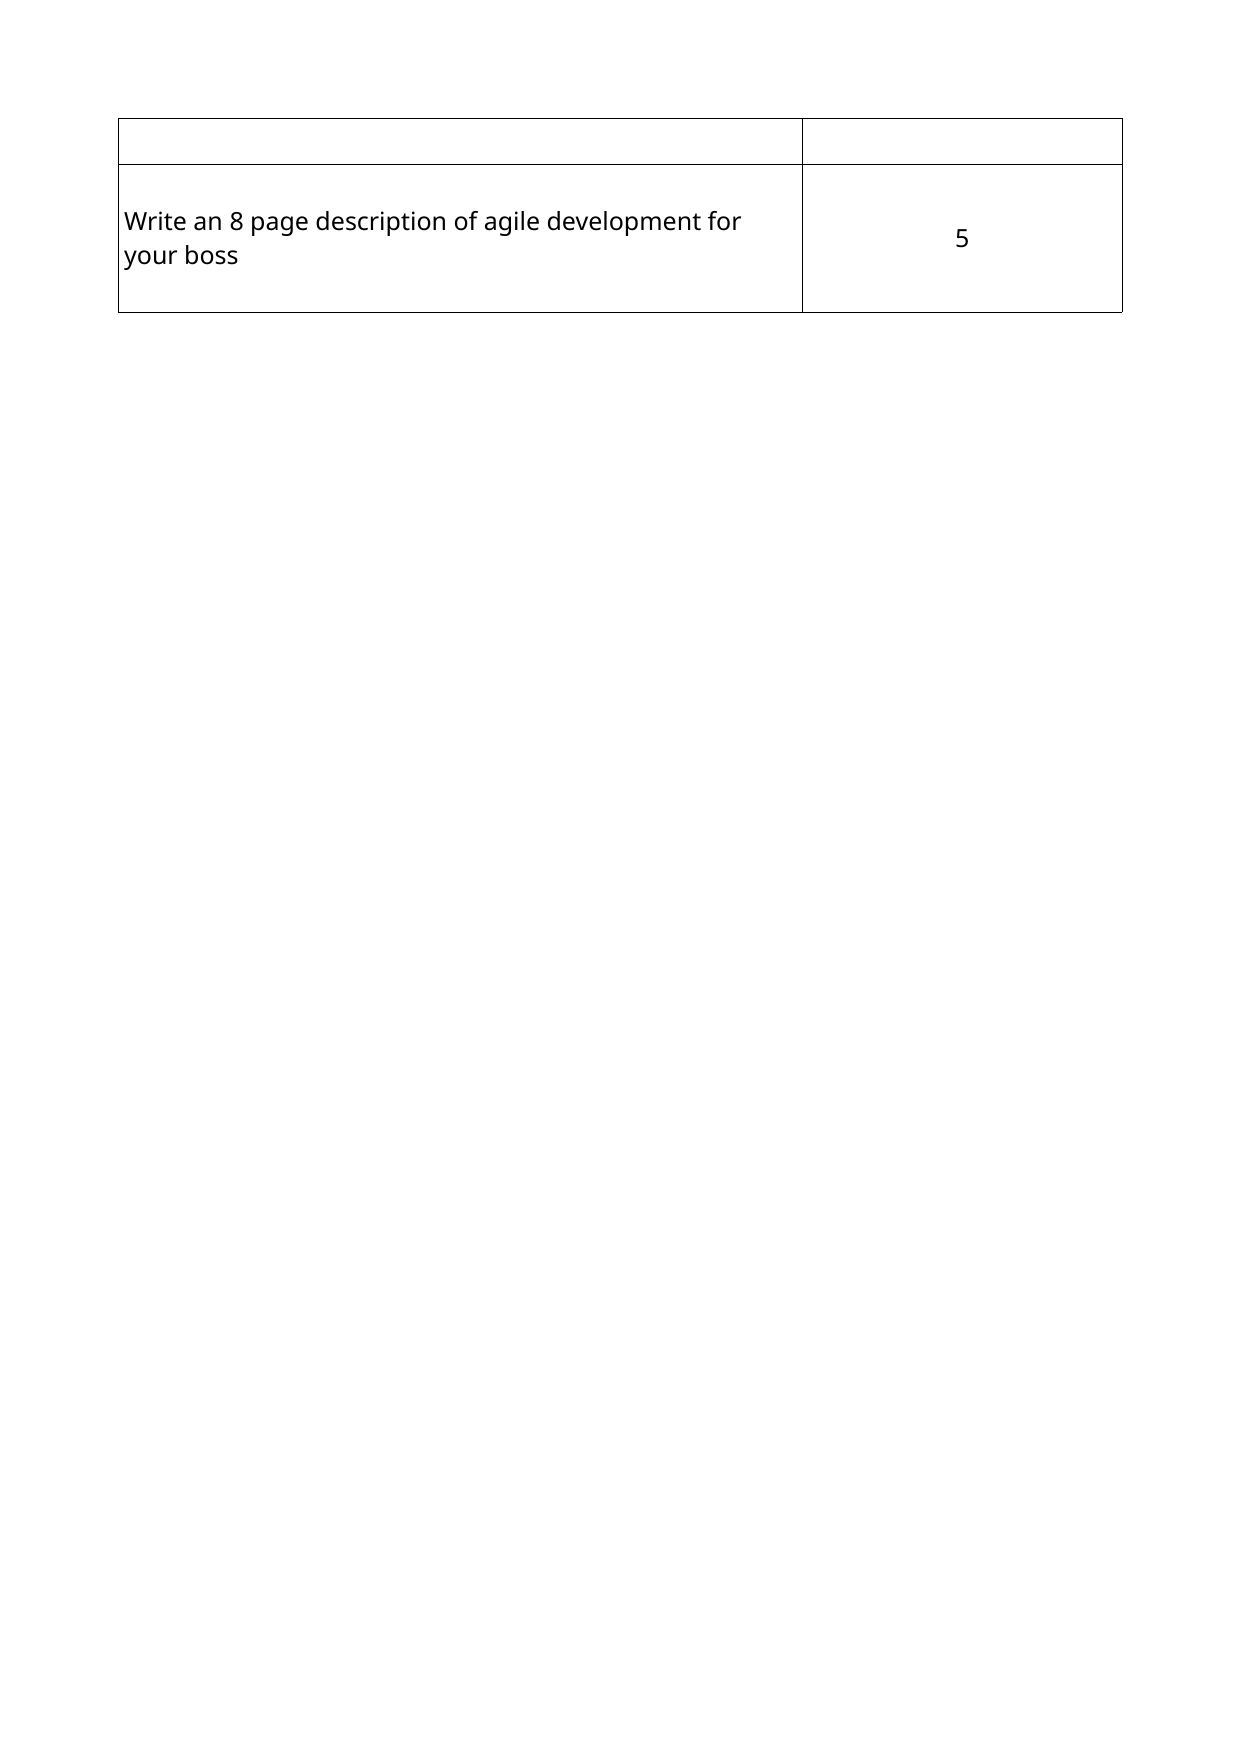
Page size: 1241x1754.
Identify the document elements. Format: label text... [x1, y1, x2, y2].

table_cell Write an 8 page description of agile development for your boss [119, 165, 802, 312]
table_cell [803, 119, 1122, 164]
table_cell 5 [803, 165, 1122, 312]
table_cell [119, 119, 802, 164]
